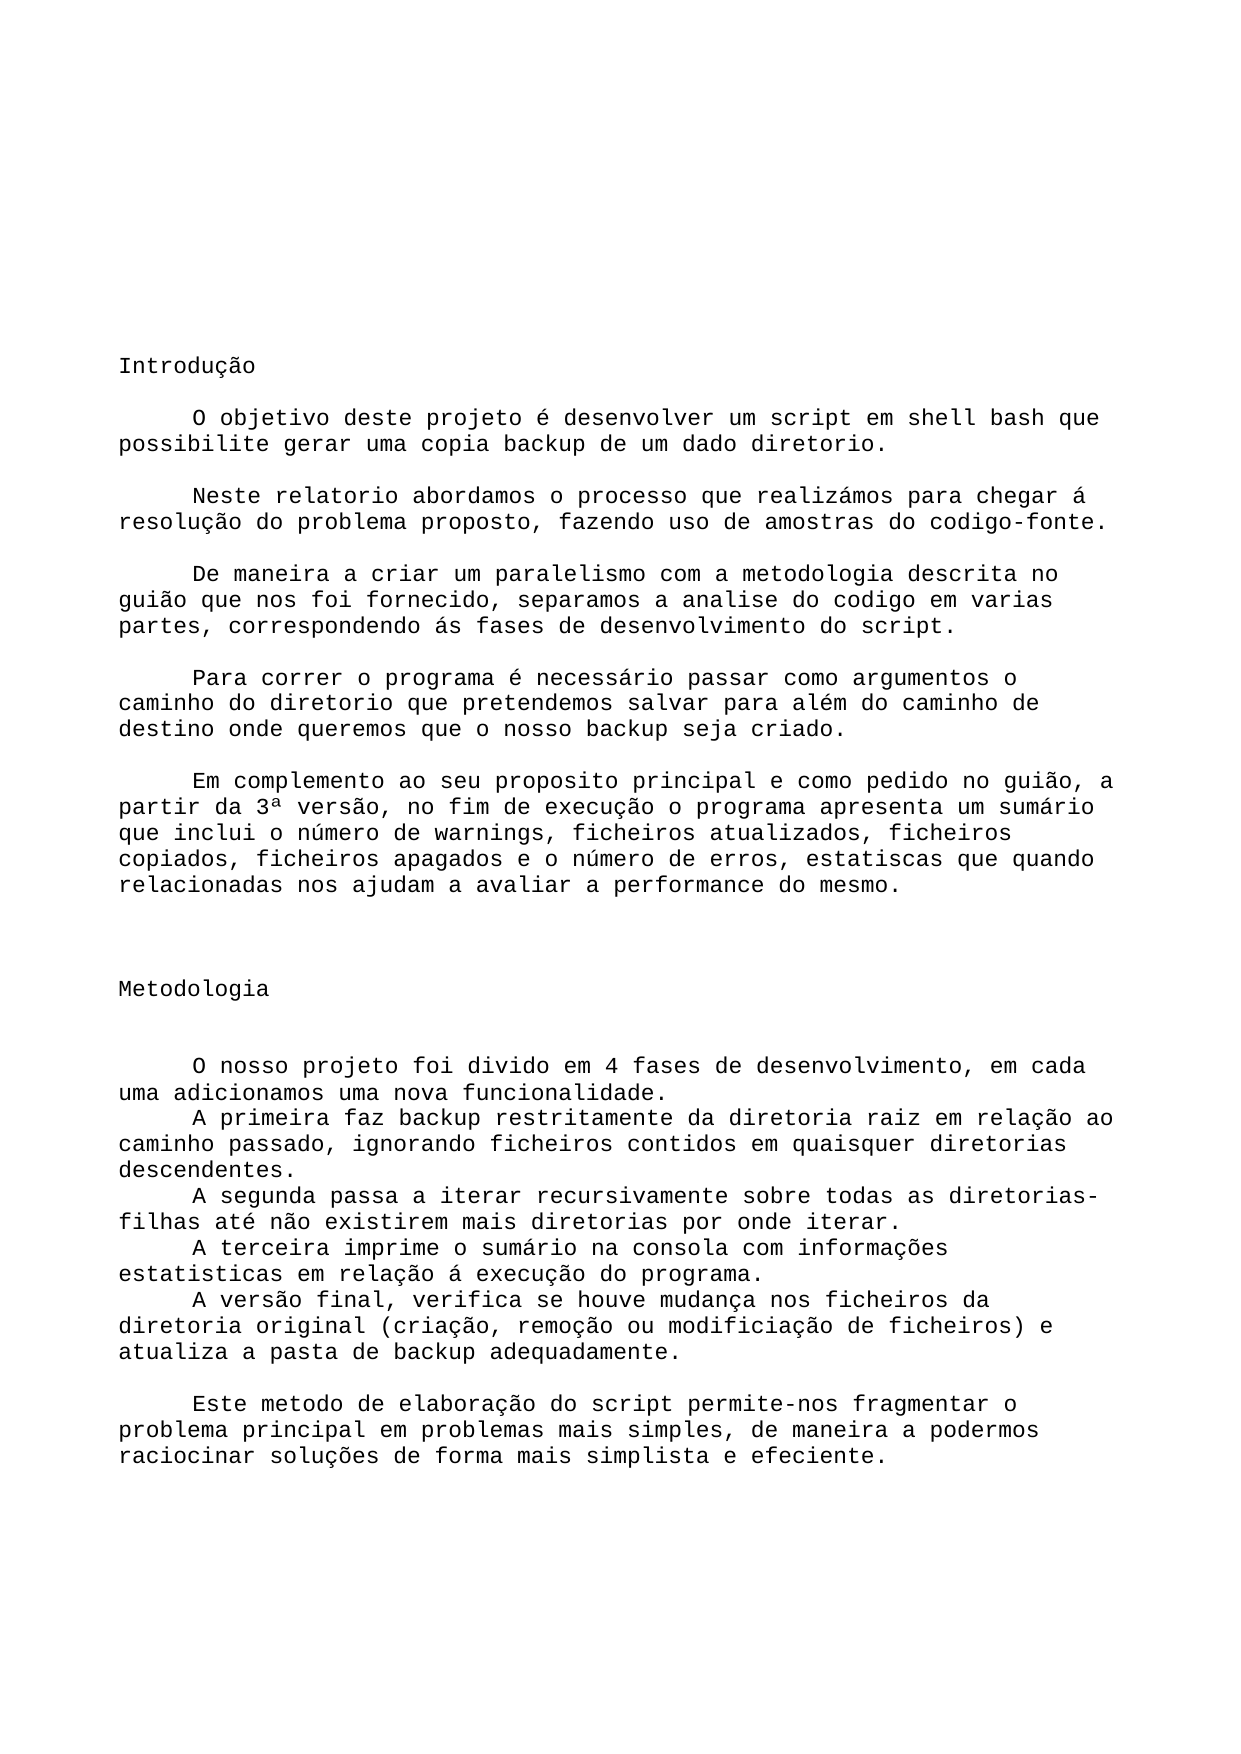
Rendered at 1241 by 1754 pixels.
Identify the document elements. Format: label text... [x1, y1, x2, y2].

text Introdução [118, 354, 1122, 381]
text De maneira a criar um paralelismo com a metodologia descrita no guião que nos foi fornecido, separamos a analise do codigo em varias partes, correspondendo ás fases de desenvolvimento do script. [118, 562, 1122, 640]
text Para correr o programa é necessário passar como argumentos o caminho do diretorio que pretendemos salvar para além do caminho de destino onde queremos que o nosso backup seja criado. [118, 666, 1122, 744]
text O nosso projeto foi divido em 4 fases de desenvolvimento, em cada uma adicionamos uma nova funcionalidade. [118, 1055, 1122, 1107]
text A segunda passa a iterar recursivamente sobre todas as diretorias-filhas até não existirem mais diretorias por onde iterar. [118, 1184, 1122, 1236]
text A primeira faz backup restritamente da diretoria raiz em relação ao caminho passado, ignorando ficheiros contidos em quaisquer diretorias descendentes. [118, 1107, 1122, 1184]
text Neste relatorio abordamos o processo que realizámos para chegar á resolução do problema proposto, fazendo uso de amostras do codigo-fonte. [118, 484, 1122, 536]
text A versão final, verifica se houve mudança nos ficheiros da diretoria original (criação, remoção ou modificiação de ficheiros) e atualiza a pasta de backup adequadamente. [118, 1288, 1122, 1366]
text O objetivo deste projeto é desenvolver um script em shell bash que possibilite gerar uma copia backup de um dado diretorio. [118, 406, 1122, 458]
text Este metodo de elaboração do script permite-nos fragmentar o problema principal em problemas mais simples, de maneira a podermos raciocinar soluções de forma mais simplista e efeciente. [118, 1392, 1122, 1470]
text Metodologia [118, 977, 1122, 1003]
text A terceira imprime o sumário na consola com informações estatisticas em relação á execução do programa. [118, 1236, 1122, 1288]
text Em complemento ao seu proposito principal e como pedido no guião, a partir da 3ª versão, no fim de execução o programa apresenta um sumário que inclui o número de warnings, ficheiros atualizados, ficheiros copiados, ficheiros apagados e o número de erros, estatiscas que quando relacionadas nos ajudam a avaliar a performance do mesmo. [118, 769, 1122, 899]
